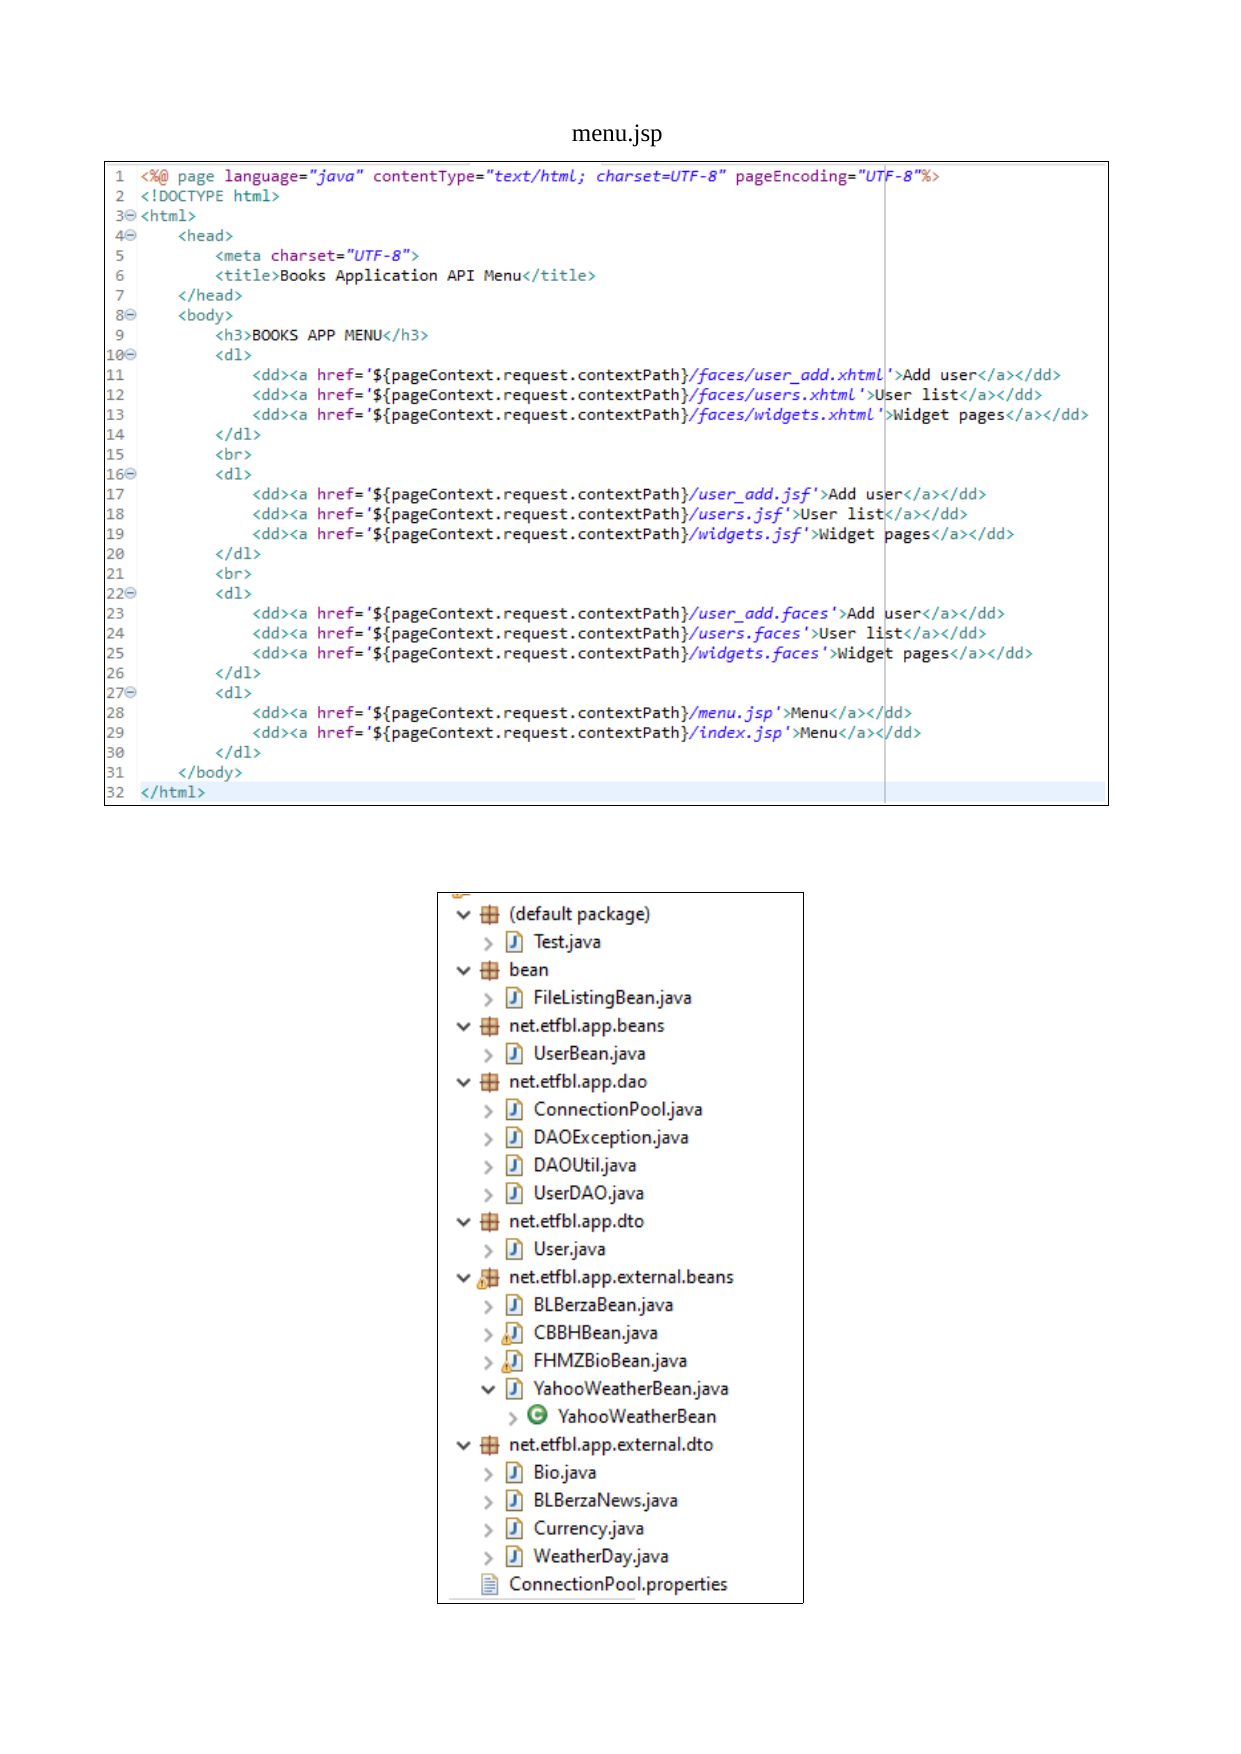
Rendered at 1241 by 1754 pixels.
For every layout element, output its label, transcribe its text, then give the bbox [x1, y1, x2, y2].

picture [107, 163, 1105, 803]
text [105, 162, 1108, 805]
text menu.jsp [118, 118, 1122, 147]
picture [440, 894, 800, 1600]
